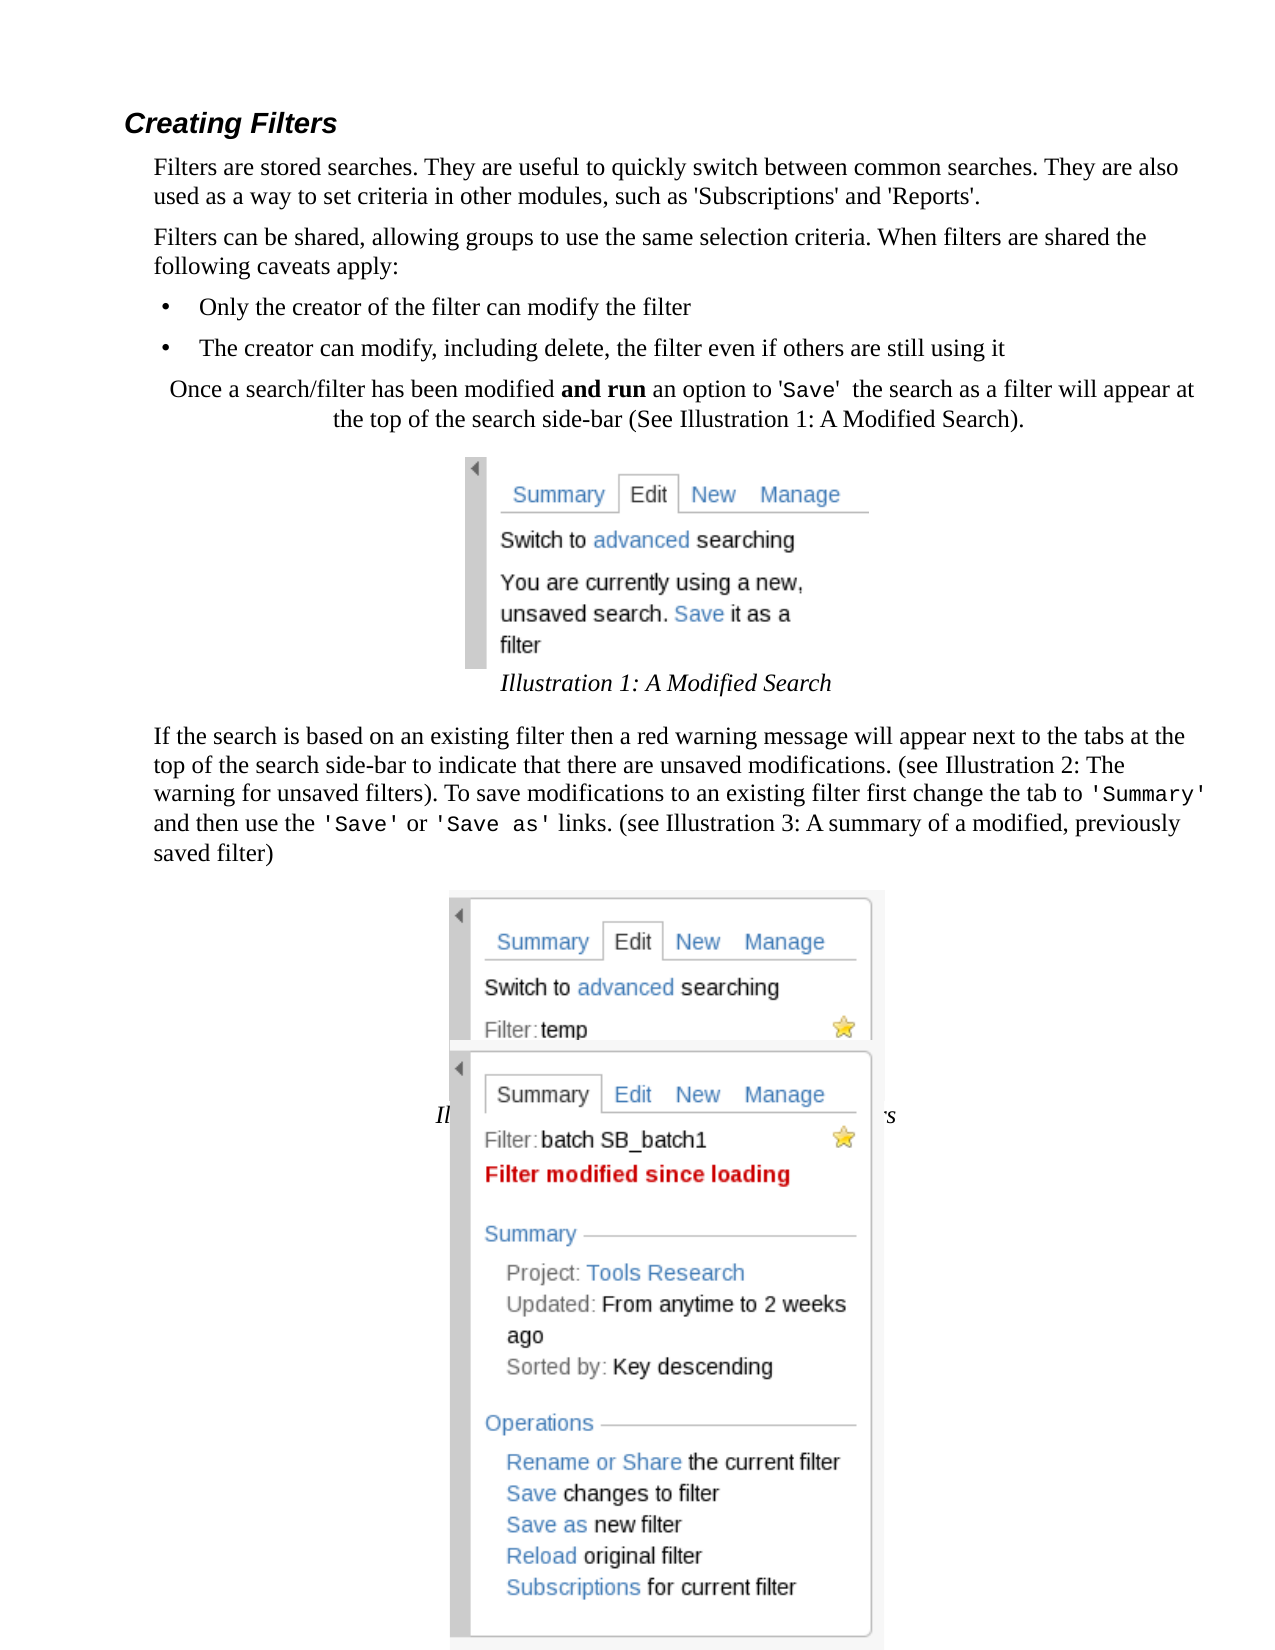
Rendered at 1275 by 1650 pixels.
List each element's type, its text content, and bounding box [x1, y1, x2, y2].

table_cell [885, 1147, 1216, 1591]
table_header [118, 59, 1216, 75]
table_cell Creating Filters Filters are stored searches. They are useful to quickly switch between common searches. They are also used as a way to set criteria in other modules, such as 'Subscriptions' and 'Reports'. Filters can be shared, allowing groups to use the same selection criteria. When filters are shared the following caveats apply: Only the creator of the filter can modify the filter The creator can modify, including delete, the filter even if others are still using it Once a search/filter has been modified and run an option to 'Save' the search as a filter will appear at the top of the search side-bar (See Illustration 1: A Modified Search). [118, 75, 1216, 451]
table_cell [118, 1147, 449, 1591]
table_cell If the search is based on an existing filter then a red warning message will appear next to the tabs at the top of the search side-bar to indicate that there are unsaved modifications. (see Illustration 2: The warning for unsaved filters). To save modifications to an existing filter first change the tab to 'Summary' and then use the 'Save' or 'Save as' links. (see Illustration 3: A summary of a modified, previously saved filter) [118, 715, 1216, 885]
picture [449, 890, 885, 1650]
table_cell Illustration 2: The warning for unsaved filters [118, 885, 1216, 1147]
picture [465, 457, 869, 669]
table_cell Illustration 1: A Modified Search [118, 451, 1216, 715]
